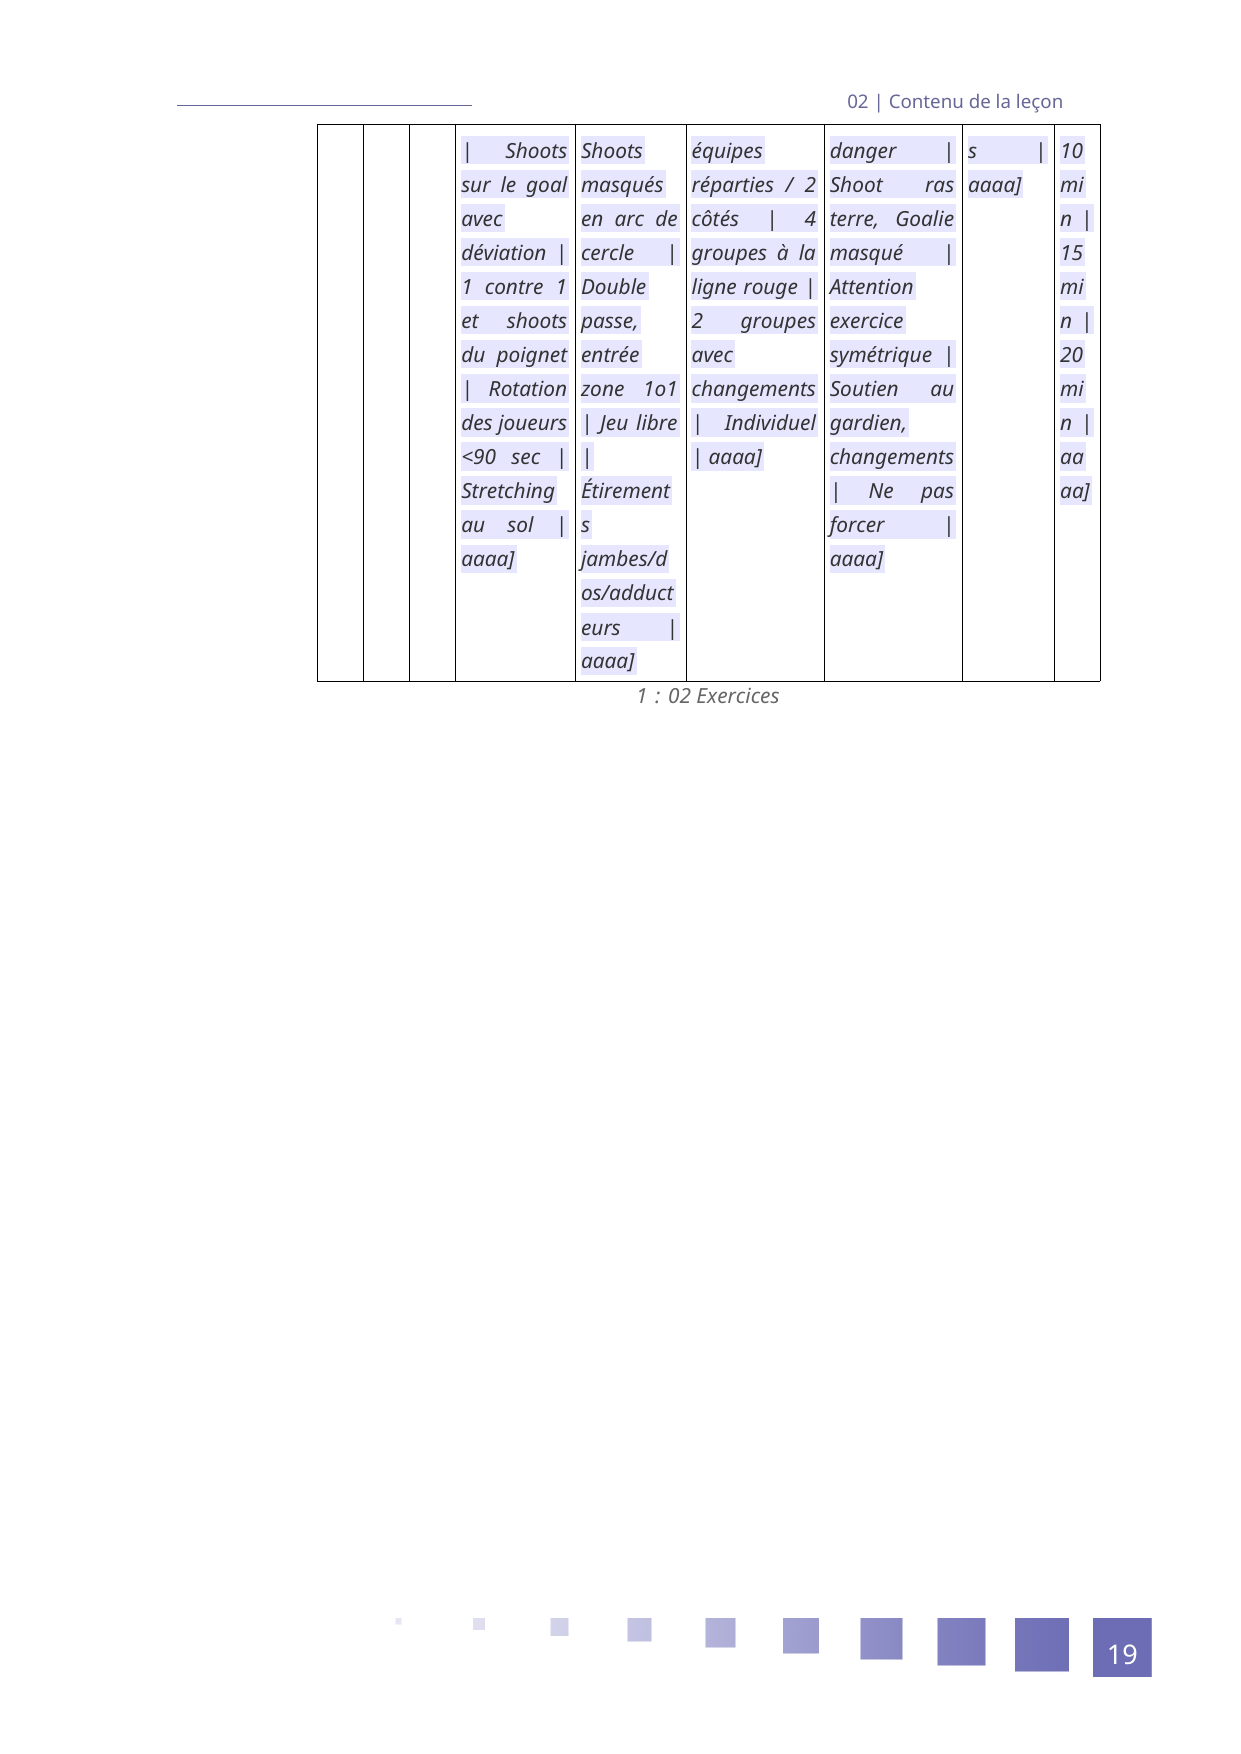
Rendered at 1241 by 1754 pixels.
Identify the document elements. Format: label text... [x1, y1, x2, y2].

table_cell équipes réparties / 2 côtés | 4 groupes à la ligne rouge | 2 groupes avec changements | Individuel | aaaa] [687, 125, 824, 681]
table_cell [364, 125, 409, 681]
table_cell s | aaaa] [963, 125, 1054, 681]
table_cell danger | Shoot ras terre, Goalie masqué | Attention exercice symétrique | Soutien au gardien, changements | Ne pas forcer | aaaa] [825, 125, 962, 681]
table_cell Shoots masqués en arc de cercle | Double passe, entrée zone 1o1 | Jeu libre | Étirements jambes/dos/adducteurs | aaaa] [576, 125, 686, 681]
title 1 : 02 Exercices [266, 681, 1152, 709]
picture [351, 1618, 1152, 1678]
table_cell 10 min | 15 min | 20 min | aaaa] [1055, 125, 1100, 681]
table_cell [318, 125, 363, 681]
table_cell | Shoots sur le goal avec déviation | 1 contre 1 et shoots du poignet | Rotation des joueurs <90 sec | Stretching au sol | aaaa] [456, 125, 575, 681]
table_cell [410, 125, 455, 681]
